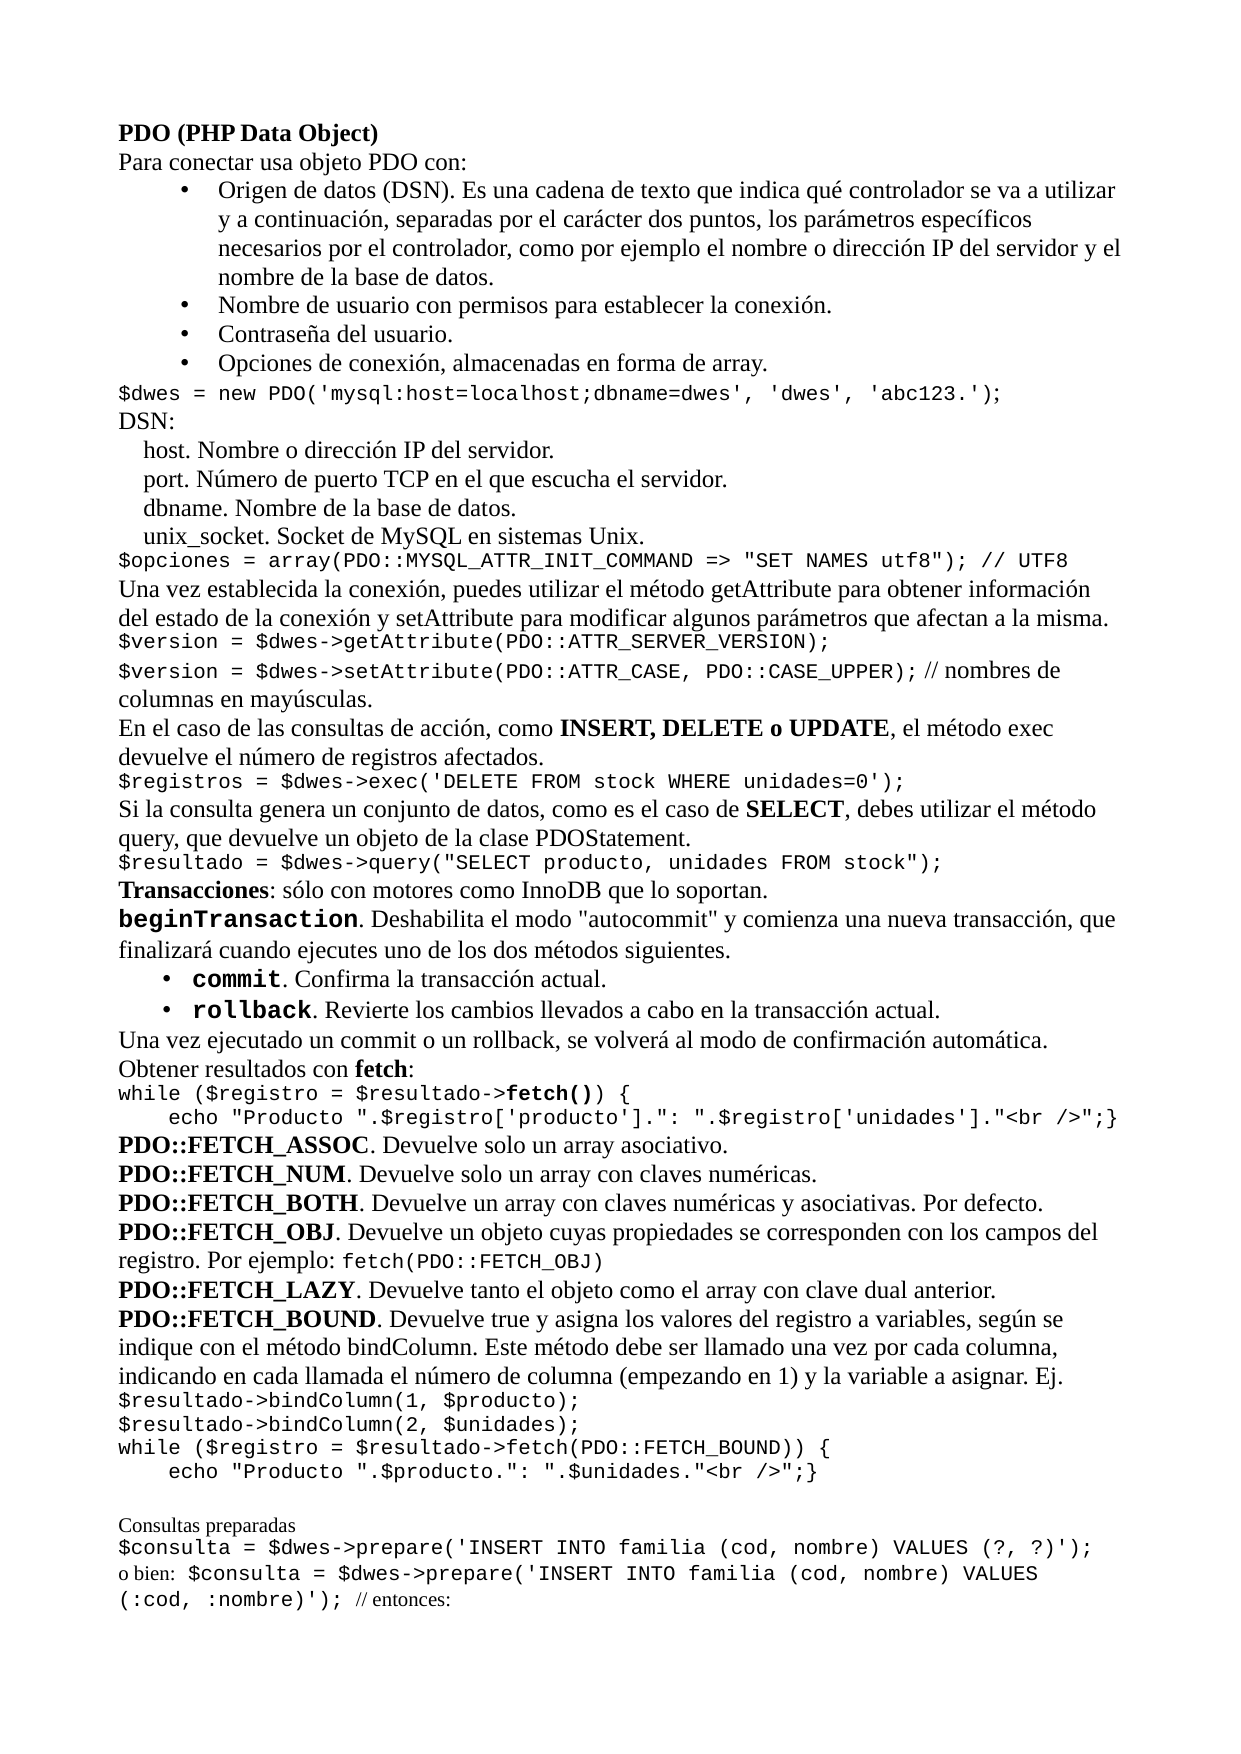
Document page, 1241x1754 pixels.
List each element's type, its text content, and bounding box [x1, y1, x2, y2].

text $version = $dwes->getAttribute(PDO::ATTR_SERVER_VERSION); [118, 631, 1122, 655]
list Contraseña del usuario. [180, 319, 1122, 348]
text $resultado = $dwes->query("SELECT producto, unidades FROM stock"); [118, 852, 1122, 876]
text dbname. Nombre de la base de datos. [118, 493, 1122, 521]
text En el caso de las consultas de acción, como INSERT, DELETE o UPDATE, el método exec devuelve el número de registros afectados. [118, 713, 1122, 771]
list commit. Confirma la transacción actual. [162, 964, 1122, 995]
text PDO::FETCH_NUM. Devuelve solo un array con claves numéricas. [118, 1159, 1122, 1188]
text PDO::FETCH_BOUND. Devuelve true y asigna los valores del registro a variables, según se indique con el método bindColumn. Este método debe ser llamado una vez por cada columna, indicando en cada llamada el número de columna (empezando en 1) y la variable a asignar. Ej. [118, 1304, 1122, 1390]
text while ($registro = $resultado->fetch()) { [118, 1083, 1122, 1107]
text DSN: [118, 406, 1122, 435]
text $resultado->bindColumn(1, $producto); [118, 1390, 1122, 1414]
list rollback. Revierte los cambios llevados a cabo en la transacción actual. [162, 995, 1122, 1026]
text host. Nombre o dirección IP del servidor. [118, 435, 1122, 464]
text PDO::FETCH_ASSOC. Devuelve solo un array asociativo. [118, 1130, 1122, 1159]
text unix_socket. Socket de MySQL en sistemas Unix. [118, 521, 1122, 550]
text while ($registro = $resultado->fetch(PDO::FETCH_BOUND)) { [118, 1437, 1122, 1461]
text Consultas preparadas [118, 1513, 1122, 1537]
text Obtener resultados con fetch: [118, 1054, 1122, 1083]
text PDO::FETCH_LAZY. Devuelve tanto el objeto como el array con clave dual anterior. [118, 1275, 1122, 1304]
text Para conectar usa objeto PDO con: [118, 147, 1122, 176]
text PDO::FETCH_OBJ. Devuelve un objeto cuyas propiedades se corresponden con los campos del registro. Por ejemplo: fetch(PDO::FETCH_OBJ) [118, 1217, 1122, 1275]
text $version = $dwes->setAttribute(PDO::ATTR_CASE, PDO::CASE_UPPER); // nombres de columnas en mayúsculas. [118, 655, 1122, 713]
text Una vez ejecutado un commit o un rollback, se volverá al modo de confirmación automática. [118, 1026, 1122, 1054]
text beginTransaction. Deshabilita el modo "autocommit" y comienza una nueva transacción, que finalizará cuando ejecutes uno de los dos métodos siguientes. [118, 904, 1122, 964]
text $resultado->bindColumn(2, $unidades); [118, 1414, 1122, 1437]
list Opciones de conexión, almacenadas en forma de array. [180, 348, 1122, 377]
list Origen de datos (DSN). Es una cadena de texto que indica qué controlador se va a utilizar y a continuación, separadas por el carácter dos puntos, los parámetros específicos necesarios por el controlador, como por ejemplo el nombre o dirección IP del servidor y el nombre de la base de datos. [180, 176, 1122, 291]
text PDO (PHP Data Object) [118, 118, 1122, 147]
text $consulta = $dwes->prepare('INSERT INTO familia (cod, nombre) VALUES (?, ?)'); [118, 1537, 1122, 1561]
text echo "Producto ".$registro['producto'].": ".$registro['unidades']."<br />";} [118, 1107, 1122, 1130]
text o bien: $consulta = $dwes->prepare('INSERT INTO familia (cod, nombre) VALUES (:cod, :nombre)'); // entonces: [118, 1561, 1122, 1612]
text port. Número de puerto TCP en el que escucha el servidor. [118, 464, 1122, 493]
list Nombre de usuario con permisos para establecer la conexión. [180, 291, 1122, 319]
text Una vez establecida la conexión, puedes utilizar el método getAttribute para obtener información del estado de la conexión y setAttribute para modificar algunos parámetros que afectan a la misma. [118, 574, 1122, 631]
text PDO::FETCH_BOTH. Devuelve un array con claves numéricas y asociativas. Por defecto. [118, 1188, 1122, 1217]
text Si la consulta genera un conjunto de datos, como es el caso de SELECT, debes utilizar el método query, que devuelve un objeto de la clase PDOStatement. [118, 794, 1122, 852]
text $registros = $dwes->exec('DELETE FROM stock WHERE unidades=0'); [118, 771, 1122, 794]
text $dwes = new PDO('mysql:host=localhost;dbname=dwes', 'dwes', 'abc123.'); [118, 377, 1122, 406]
text echo "Producto ".$producto.": ".$unidades."<br />";} [118, 1461, 1122, 1484]
text $opciones = array(PDO::MYSQL_ATTR_INIT_COMMAND => "SET NAMES utf8"); // UTF8 [118, 550, 1122, 574]
text Transacciones: sólo con motores como InnoDB que lo soportan. [118, 876, 1122, 904]
